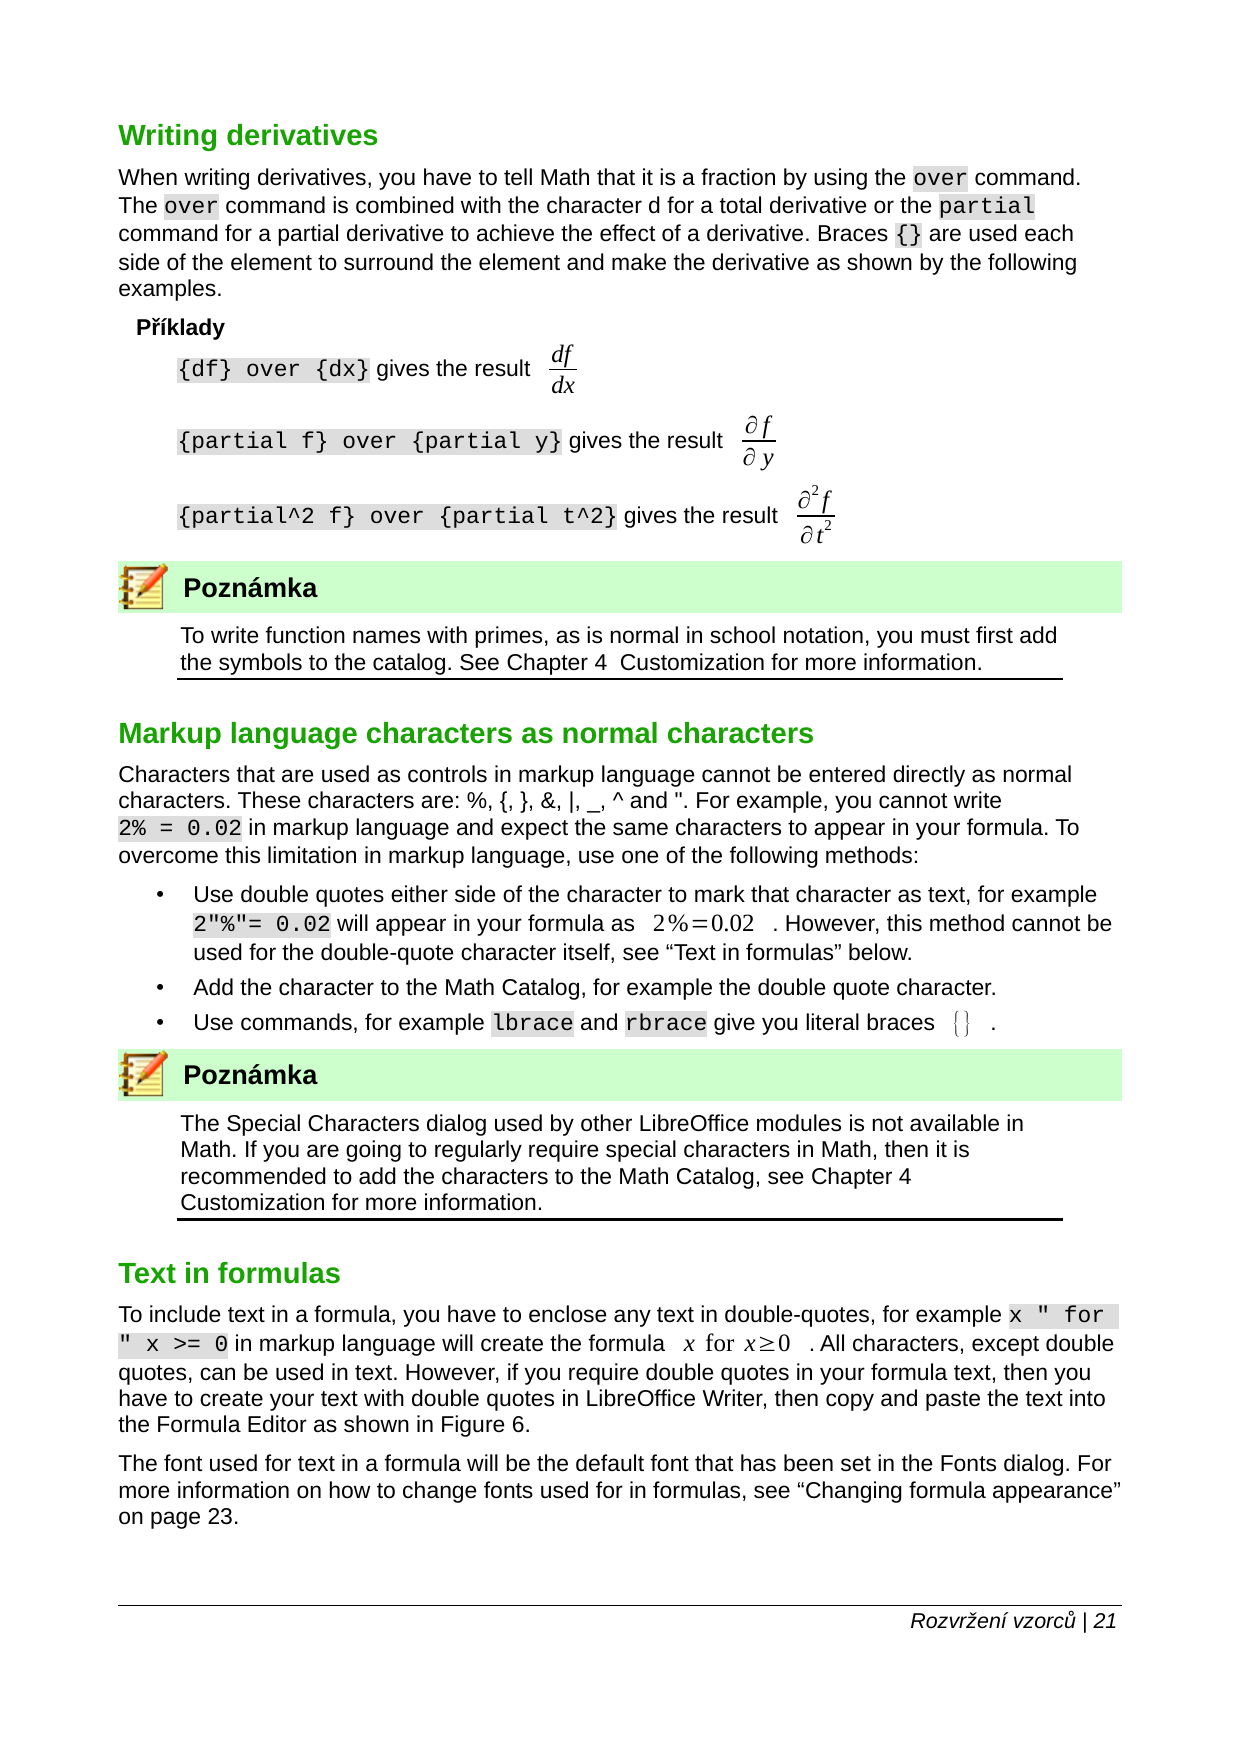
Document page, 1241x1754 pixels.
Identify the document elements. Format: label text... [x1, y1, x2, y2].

text {df} over {dx} gives the result [177, 340, 1122, 399]
picture [119, 1049, 170, 1100]
subtitle Text in formulas [118, 1256, 1122, 1289]
subtitle Poznámka [118, 561, 1122, 613]
picture [119, 562, 170, 613]
list Use double quotes either side of the character to mark that character as text, for example 2"%"= 0.02 will appear in your formula as. However, this method cannot be used for the double-quote character itself, see “Text in formulas” below. [156, 881, 1122, 965]
list Add the character to the Math Catalog, for example the double quote character. [156, 974, 1122, 1000]
list Use commands, for example lbrace and rbrace give you literal braces. [156, 1009, 1122, 1037]
text When writing derivatives, you have to tell Math that it is a fraction by using the over command. The over command is combined with the character d for a total derivative or the partial command for a partial derivative to achieve the effect of a derivative. Braces {} are used each side of the element to surround the element and make the derivative as shown by the following examples. [118, 163, 1122, 301]
text To include text in a formula, you have to enclose any text in double-quotes, for example x " for " x >= 0 in markup language will create the formula. All characters, except double quotes, can be used in text. However, if you require double quotes in your formula text, then you have to create your text with double quotes in LibreOffice Writer, then copy and paste the text into the Formula Editor as shown in Figure 6. [118, 1301, 1122, 1438]
text To write function names with primes, as is normal in school notation, you must first add the symbols to the catalog. See Chapter 4 Customization for more information. [177, 619, 1063, 678]
text {partial^2 f} over {partial t^2} gives the result [177, 483, 1122, 549]
text Příklady [136, 314, 1122, 340]
text The Special Characters dialog used by other LibreOffice modules is not available in Math. If you are going to regularly require special characters in Math, then it is recommended to add the characters to the Math Catalog, see Chapter 4 Customization for more information. [177, 1107, 1063, 1218]
text The font used for text in a formula will be the default font that has been set in the Fonts dialog. For more information on how to change fonts used for in formulas, see “Changing formula appearance” on page 23. [118, 1450, 1122, 1529]
text {partial f} over {partial y} gives the result [177, 411, 1122, 470]
text Characters that are used as controls in markup language cannot be entered directly as normal characters. These characters are: %, {, }, &, |, _, ^ and ". For example, you cannot write 2% = 0.02 in markup language and expect the same characters to appear in your formula. To overcome this limitation in markup language, use one of the following methods: [118, 761, 1122, 868]
subtitle Markup language characters as normal characters [118, 716, 1122, 749]
subtitle Writing derivatives [118, 118, 1122, 152]
subtitle Poznámka [118, 1049, 1122, 1101]
